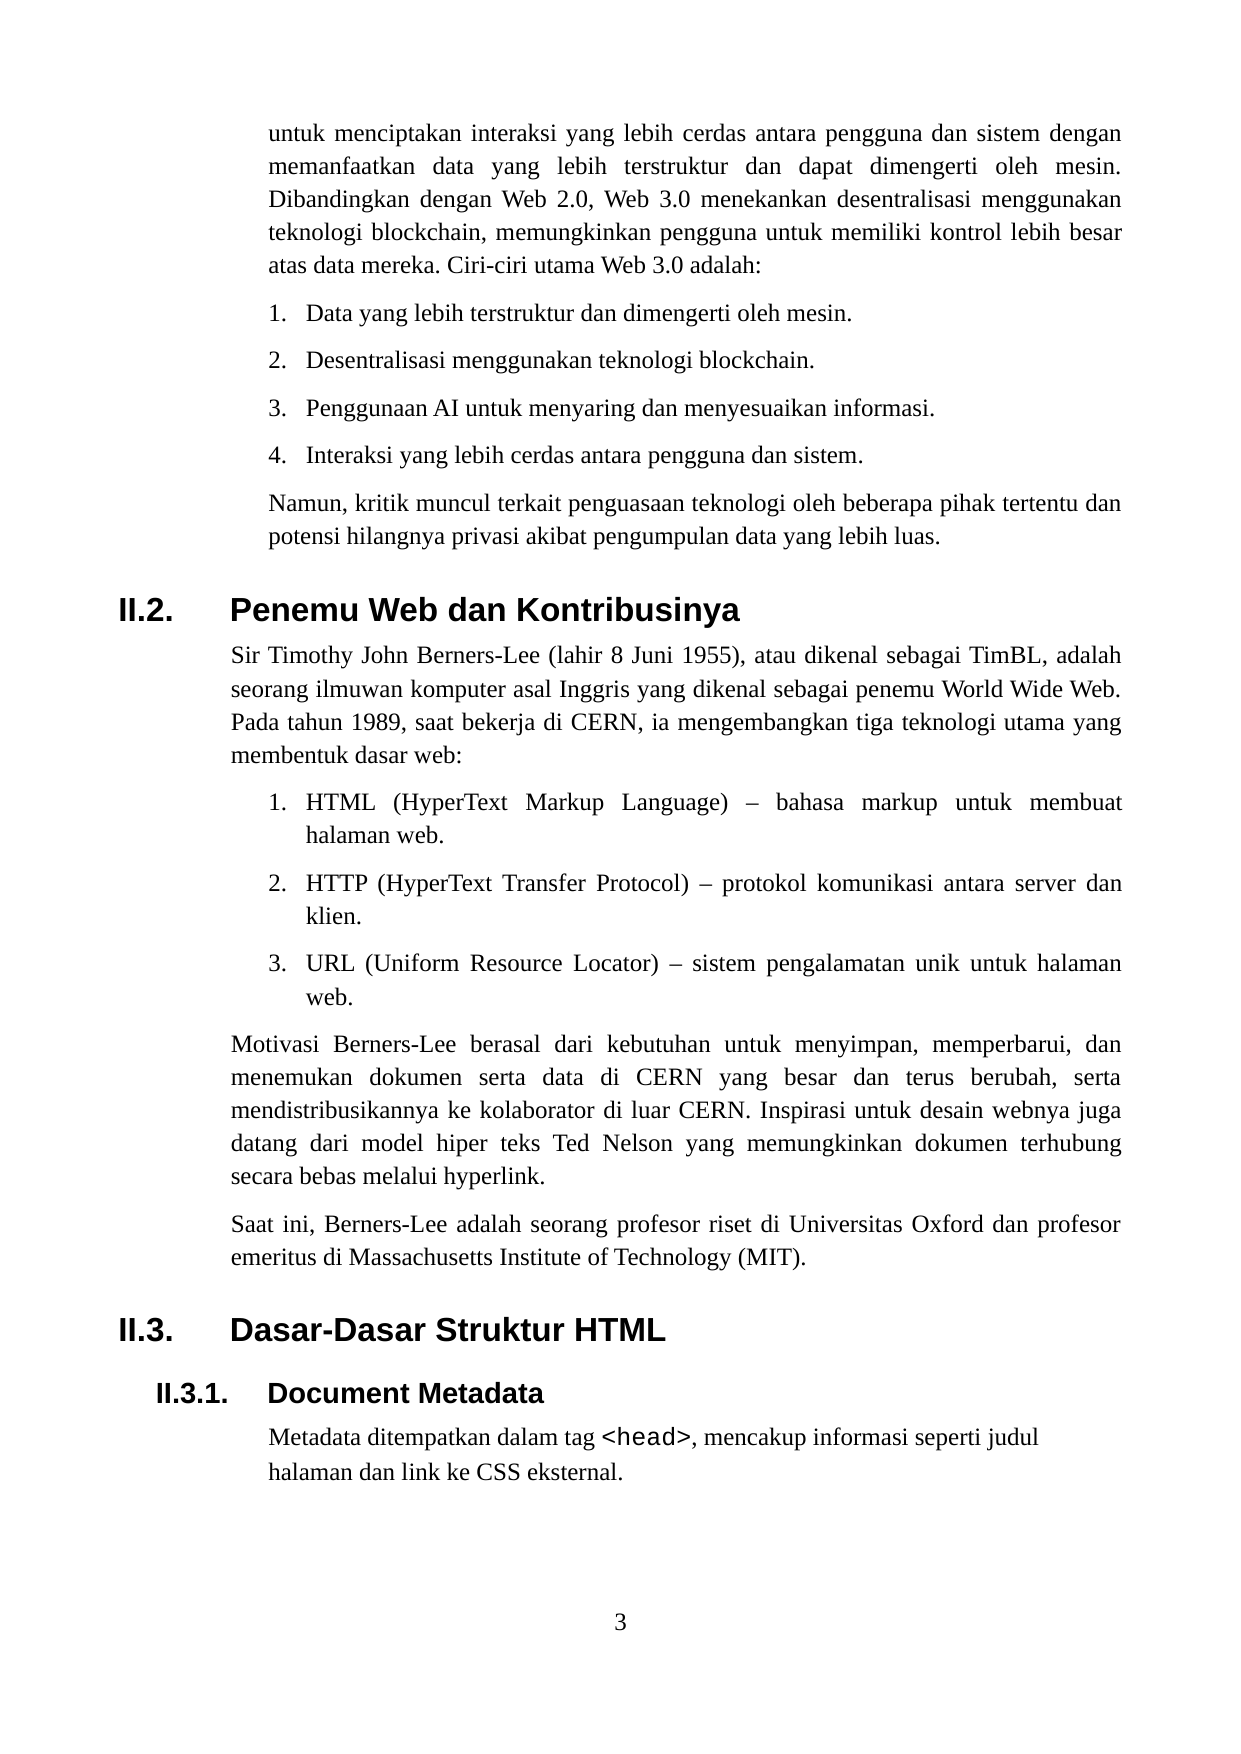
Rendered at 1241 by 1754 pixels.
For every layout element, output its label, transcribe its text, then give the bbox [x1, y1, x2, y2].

list Penggunaan AI untuk menyaring dan menyesuaikan informasi. [268, 393, 1122, 422]
subtitle Penemu Web dan Kontribusinya [118, 590, 1122, 628]
subtitle Dasar-Dasar Struktur HTML [118, 1310, 1122, 1349]
text Motivasi Berners-Lee berasal dari kebutuhan untuk menyimpan, memperbarui, dan menemukan dokumen serta data di CERN yang besar dan terus berubah, serta mendistribusikannya ke kolaborator di luar CERN. Inspirasi untuk desain webnya juga datang dari model hiper teks Ted Nelson yang memungkinkan dokumen terhubung secara bebas melalui hyperlink. [231, 1029, 1122, 1190]
subtitle Document Metadata [156, 1376, 1122, 1409]
text Saat ini, Berners-Lee adalah seorang profesor riset di Universitas Oxford dan profesor emeritus di Massachusetts Institute of Technology (MIT). [231, 1209, 1122, 1271]
text Namun, kritik muncul terkait penguasaan teknologi oleh beberapa pihak tertentu dan potensi hilangnya privasi akibat pengumpulan data yang lebih luas. [268, 488, 1122, 550]
list HTTP (HyperText Transfer Protocol) – protokol komunikasi antara server dan klien. [268, 868, 1122, 930]
text Sir Timothy John Berners-Lee (lahir 8 Juni 1955), atau dikenal sebagai TimBL, adalah seorang ilmuwan komputer asal Inggris yang dikenal sebagai penemu World Wide Web. Pada tahun 1989, saat bekerja di CERN, ia mengembangkan tiga teknologi utama yang membentuk dasar web: [231, 641, 1122, 768]
list Desentralisasi menggunakan teknologi blockchain. [268, 345, 1122, 374]
text untuk menciptakan interaksi yang lebih cerdas antara pengguna dan sistem dengan memanfaatkan data yang lebih terstruktur dan dapat dimengerti oleh mesin. Dibandingkan dengan Web 2.0, Web 3.0 menekankan desentralisasi menggunakan teknologi blockchain, memungkinkan pengguna untuk memiliki kontrol lebih besar atas data mereka. Ciri-ciri utama Web 3.0 adalah: [268, 118, 1122, 279]
list HTML (HyperText Markup Language) – bahasa markup untuk membuat halaman web. [268, 787, 1122, 849]
list Interaksi yang lebih cerdas antara pengguna dan sistem. [268, 441, 1122, 469]
list URL (Uniform Resource Locator) – sistem pengalamatan unik untuk halaman web. [268, 948, 1122, 1010]
text Metadata ditempatkan dalam tag <head>, mencakup informasi seperti judul halaman dan link ke CSS eksternal. [268, 1422, 1122, 1486]
list Data yang lebih terstruktur dan dimengerti oleh mesin. [268, 298, 1122, 327]
